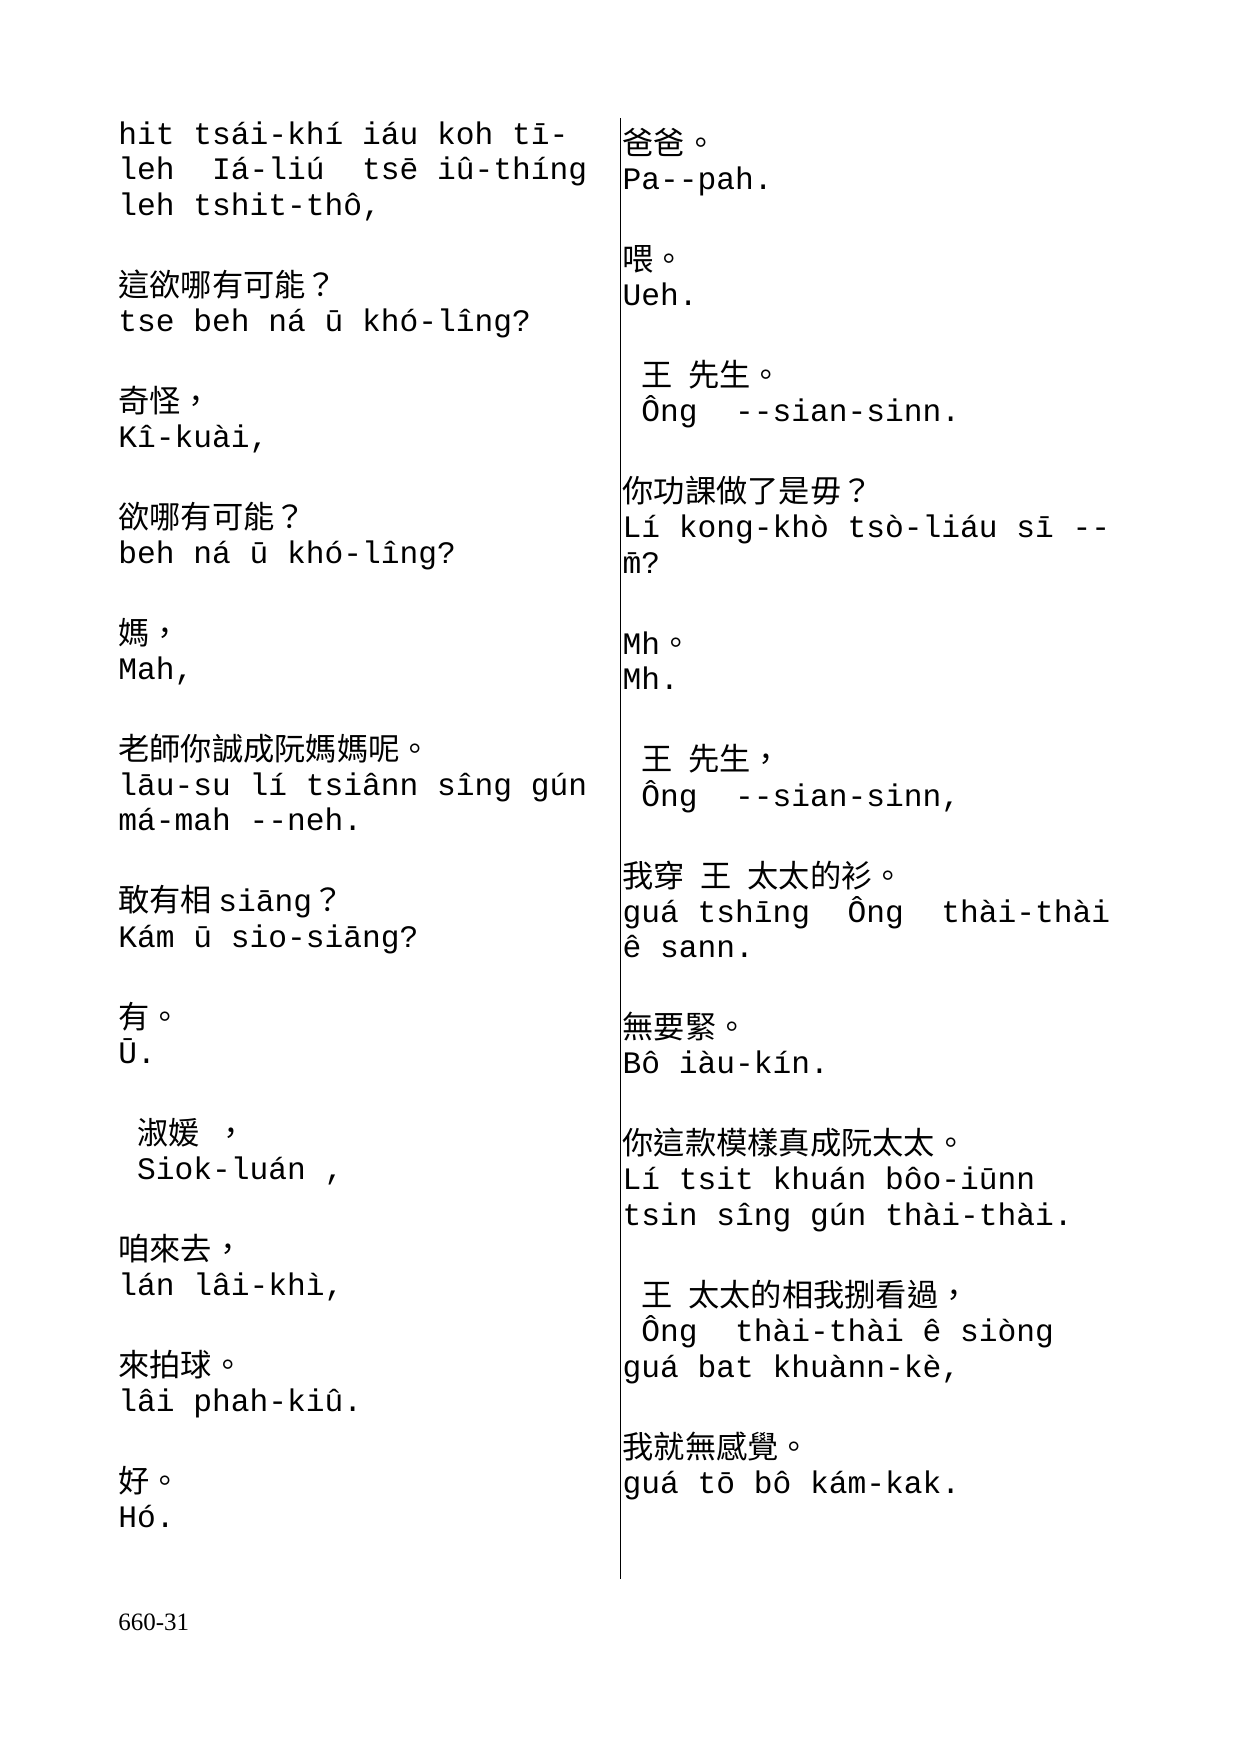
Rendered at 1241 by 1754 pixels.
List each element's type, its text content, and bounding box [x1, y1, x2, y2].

text Kám ū sio-siāng? [118, 921, 618, 956]
text Ông thài-thài ê siòng guá bat khuànn-kè, [622, 1316, 1122, 1386]
text 我就無感覺。 [622, 1422, 1122, 1467]
text lán lâi-khì, [118, 1269, 618, 1305]
text 王 先生。 [622, 350, 1122, 396]
text Bô iàu-kín. [622, 1048, 1122, 1083]
text Pa--pah. [622, 163, 1122, 199]
text 欲哪有可能？ [118, 492, 618, 537]
text 喂。 [622, 234, 1122, 279]
text 來拍球。 [118, 1340, 618, 1386]
text tse beh ná ū khó-lîng? [118, 305, 618, 340]
text 奇怪， [118, 376, 618, 421]
text 王 先生， [622, 734, 1122, 780]
text Ū. [118, 1037, 618, 1072]
text Mh。 [622, 618, 1122, 664]
text guá tshīng Ông thài-thài ê sann. [622, 896, 1122, 967]
text Kî-kuài, [118, 421, 618, 456]
text Ông --sian-sinn, [622, 780, 1122, 816]
text Lí kong-khò tsò-liáu sī --m̄? [622, 512, 1122, 583]
text 好。 [118, 1456, 618, 1502]
text 淑媛 ， [118, 1108, 618, 1153]
text 你功課做了是毋？ [622, 467, 1122, 512]
text 咱來去， [118, 1224, 618, 1269]
text 無要緊。 [622, 1002, 1122, 1048]
text Lí tsit khuán bôo-iūnn tsin sîng gún thài-thài. [622, 1164, 1122, 1234]
text Mah, [118, 653, 618, 688]
text 王 太太的相我捌看過， [622, 1270, 1122, 1316]
text 敢有相siāng？ [118, 875, 618, 921]
text 媽， [118, 608, 618, 653]
text 我穿 王 太太的衫。 [622, 851, 1122, 896]
text lâi phah-kiû. [118, 1386, 618, 1421]
text Hó. [118, 1502, 618, 1537]
text Siok-luán , [118, 1153, 618, 1189]
text 這欲哪有可能？ [118, 260, 618, 305]
text beh ná ū khó-lîng? [118, 537, 618, 572]
text Mh. [622, 664, 1122, 699]
text hit tsái-khí iáu koh tī-leh Iá-liú tsē iû-thíng leh tshit-thô, [118, 118, 618, 224]
text 老師你誠成阮媽媽呢。 [118, 724, 618, 769]
text lāu-su lí tsiânn sîng gún má-mah --neh. [118, 769, 618, 840]
text guá tō bô kám-kak. [622, 1467, 1122, 1502]
text 爸爸。 [622, 118, 1122, 163]
text 你這款模樣真成阮太太。 [622, 1118, 1122, 1164]
text 有。 [118, 992, 618, 1037]
text Ông --sian-sinn. [622, 396, 1122, 431]
text Ueh. [622, 279, 1122, 315]
